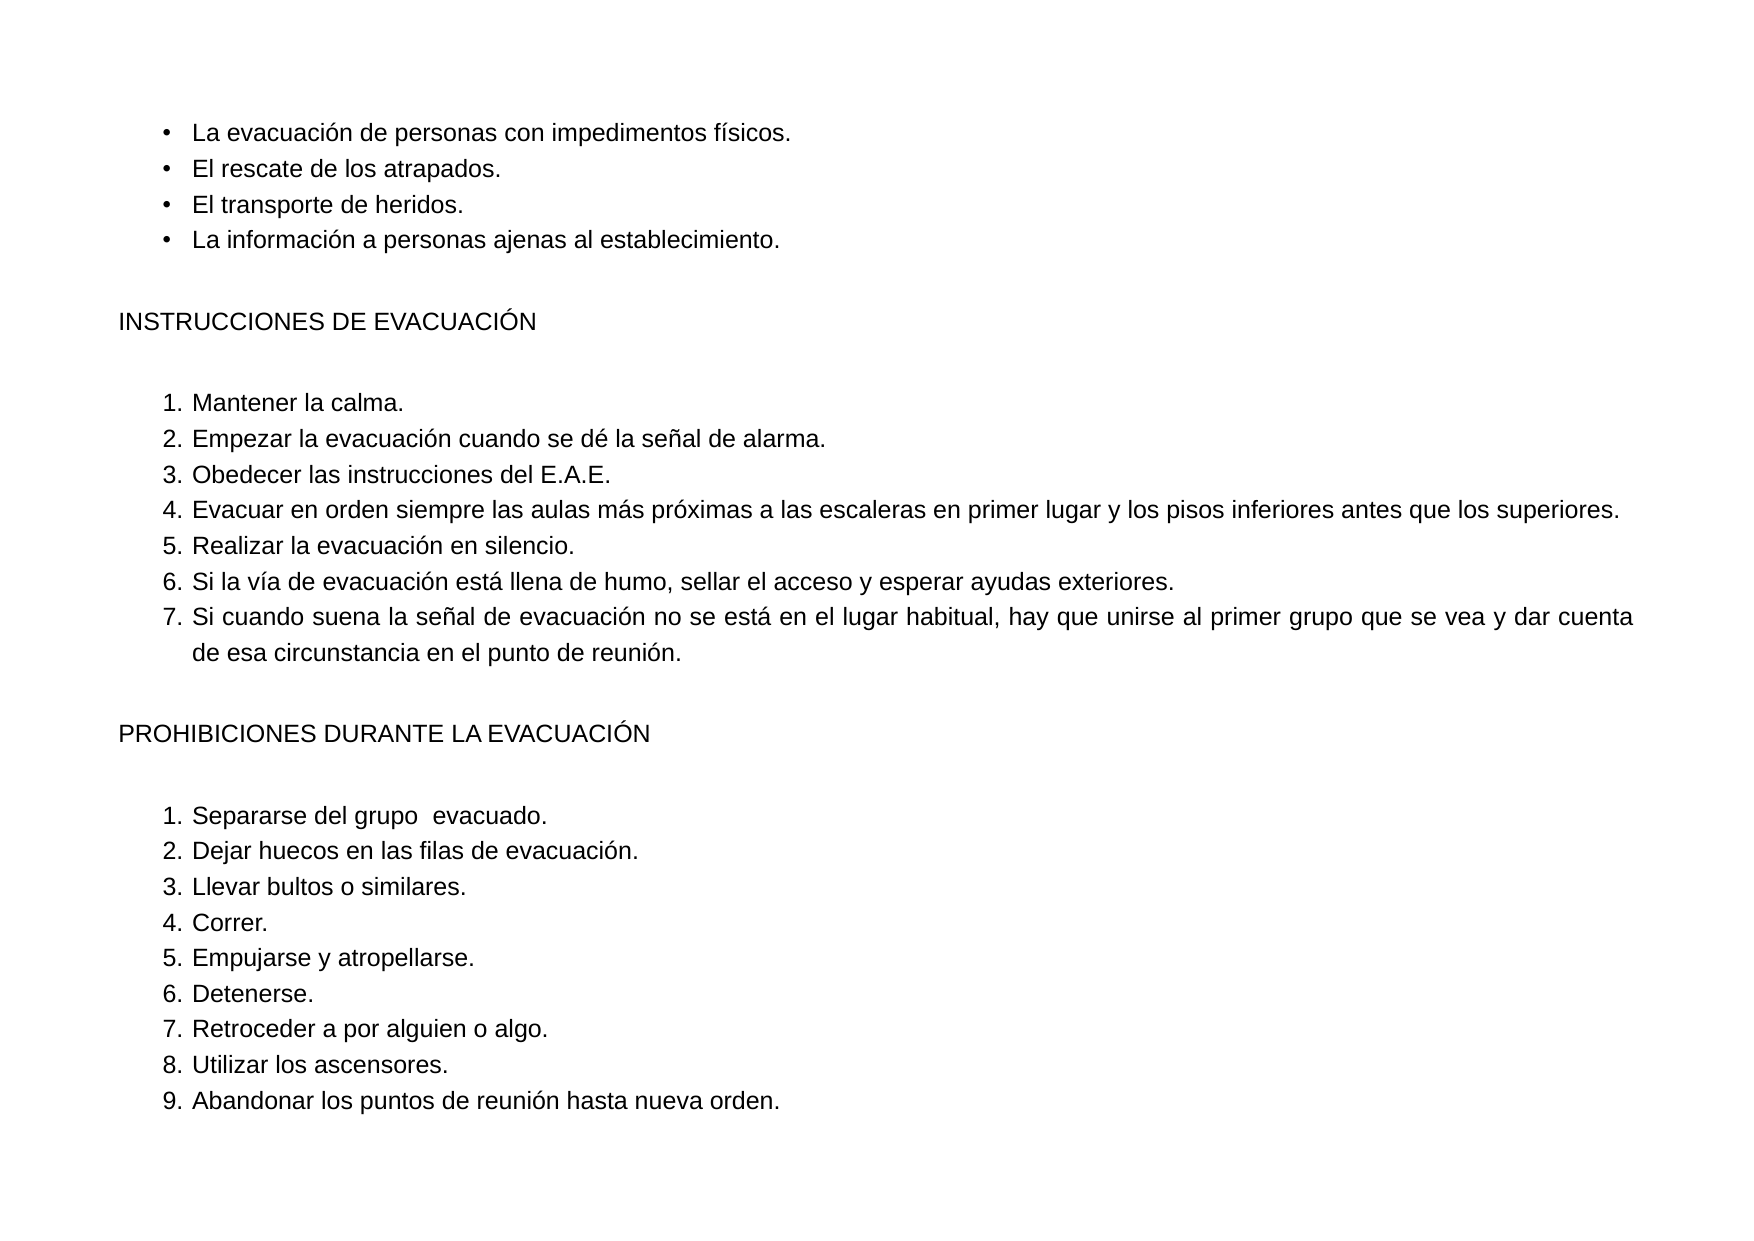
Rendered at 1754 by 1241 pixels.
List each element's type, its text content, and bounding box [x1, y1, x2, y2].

list El transporte de heridos. [162, 189, 1636, 218]
list Mantener la calma. [162, 388, 1636, 417]
list Empujarse y atropellarse. [162, 943, 1636, 972]
list El rescate de los atrapados. [162, 154, 1636, 183]
text PROHIBICIONES DURANTE LA EVACUACIÓN [118, 719, 1636, 748]
list Obedecer las instrucciones del E.A.E. [162, 459, 1636, 488]
list Separarse del grupo evacuado. [162, 801, 1636, 829]
text INSTRUCCIONES DE EVACUACIÓN [118, 307, 1636, 336]
list Detenerse. [162, 979, 1636, 1007]
list Utilizar los ascensores. [162, 1050, 1636, 1079]
list Si cuando suena la señal de evacuación no se está en el lugar habitual, hay que unirse al primer grupo que se vea y dar cuenta de esa circunstancia en el punto de reunión. [162, 602, 1636, 666]
list Evacuar en orden siempre las aulas más próximas a las escaleras en primer lugar y los pisos inferiores antes que los superiores. [162, 495, 1636, 524]
list Empezar la evacuación cuando se dé la señal de alarma. [162, 424, 1636, 453]
list La evacuación de personas con impedimentos físicos. [162, 118, 1636, 147]
list Retroceder a por alguien o algo. [162, 1014, 1636, 1043]
list Dejar huecos en las filas de evacuación. [162, 836, 1636, 865]
list Correr. [162, 907, 1636, 936]
list Realizar la evacuación en silencio. [162, 531, 1636, 559]
list Abandonar los puntos de reunión hasta nueva orden. [162, 1086, 1636, 1114]
list La información a personas ajenas al establecimiento. [162, 225, 1636, 254]
list Si la vía de evacuación está llena de humo, sellar el acceso y esperar ayudas exteriores. [162, 566, 1636, 595]
list Llevar bultos o similares. [162, 872, 1636, 901]
